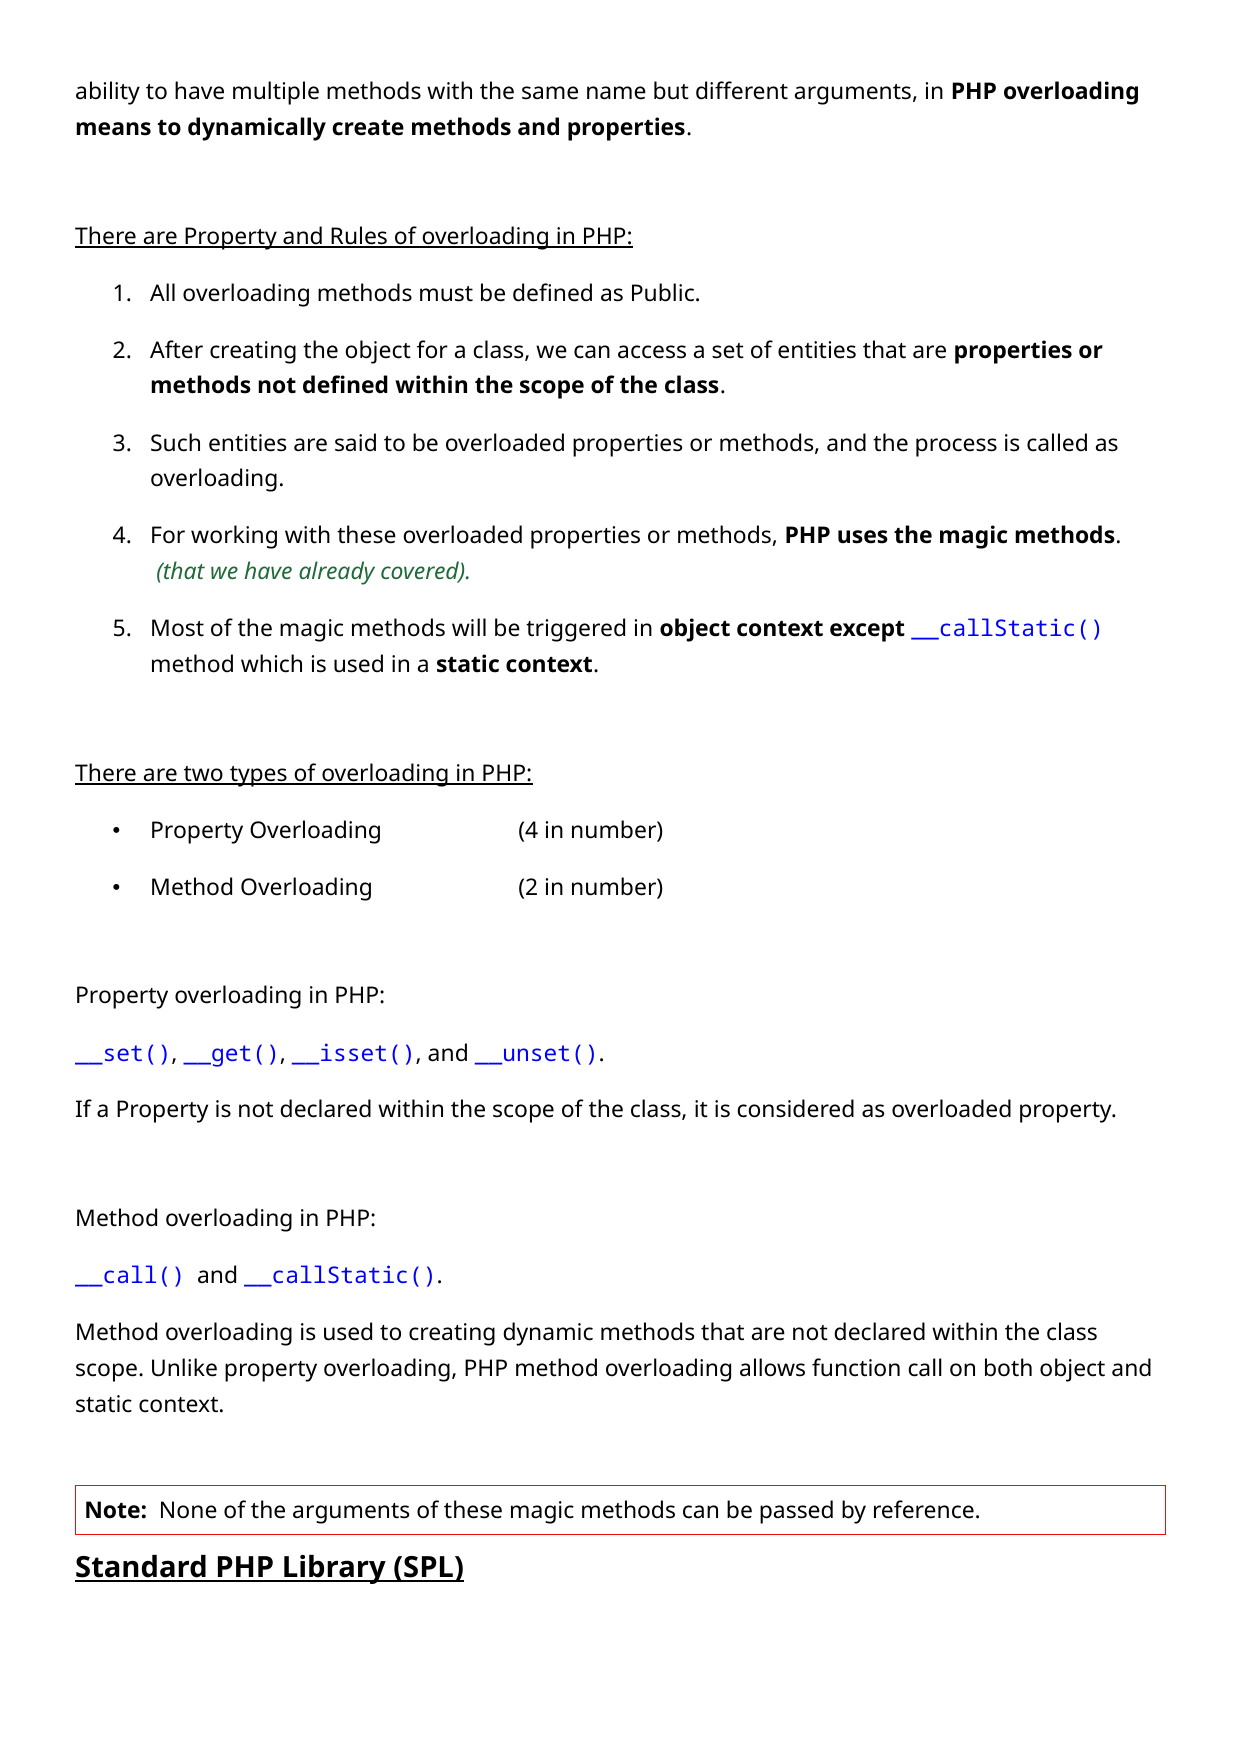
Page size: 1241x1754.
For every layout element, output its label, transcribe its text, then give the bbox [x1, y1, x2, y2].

list Property Overloading (4 in number) [112, 814, 1166, 845]
text ability to have multiple methods with the same name but different arguments, in PHP overloading means to dynamically create methods and properties. [75, 75, 1166, 142]
text Method overloading in PHP: [75, 1202, 1166, 1233]
list Method Overloading (2 in number) [112, 871, 1166, 902]
text __set(), __get(), __isset(), and __unset(). [75, 1036, 1166, 1068]
list Most of the magic methods will be triggered in object context except __callStatic() method which is used in a static context. [112, 612, 1166, 679]
text Note: None of the arguments of these magic methods can be passed by reference. [76, 1486, 1165, 1534]
text Standard PHP Library (SPL) [75, 1547, 1166, 1586]
list All overloading methods must be defined as Public. [112, 277, 1166, 308]
text If a Property is not declared within the scope of the class, it is considered as overloaded property. [75, 1093, 1166, 1125]
list For working with these overloaded properties or methods, PHP uses the magic methods. [112, 519, 1166, 551]
list Such entities are said to be overloaded properties or methods, and the process is called as overloading. [112, 426, 1166, 494]
list (that we have already covered). [112, 555, 1166, 587]
text There are Property and Rules of overloading in PHP: [75, 219, 1166, 251]
list After creating the object for a class, we can access a set of entities that are properties or methods not defined within the scope of the class. [112, 333, 1166, 401]
text There are two types of overloading in PHP: [75, 757, 1166, 788]
text Property overloading in PHP: [75, 979, 1166, 1011]
text Method overloading is used to creating dynamic methods that are not declared within the class scope. Unlike property overloading, PHP method overloading allows function call on both object and static context. [75, 1316, 1166, 1419]
text __call() and __callStatic(). [75, 1259, 1166, 1290]
